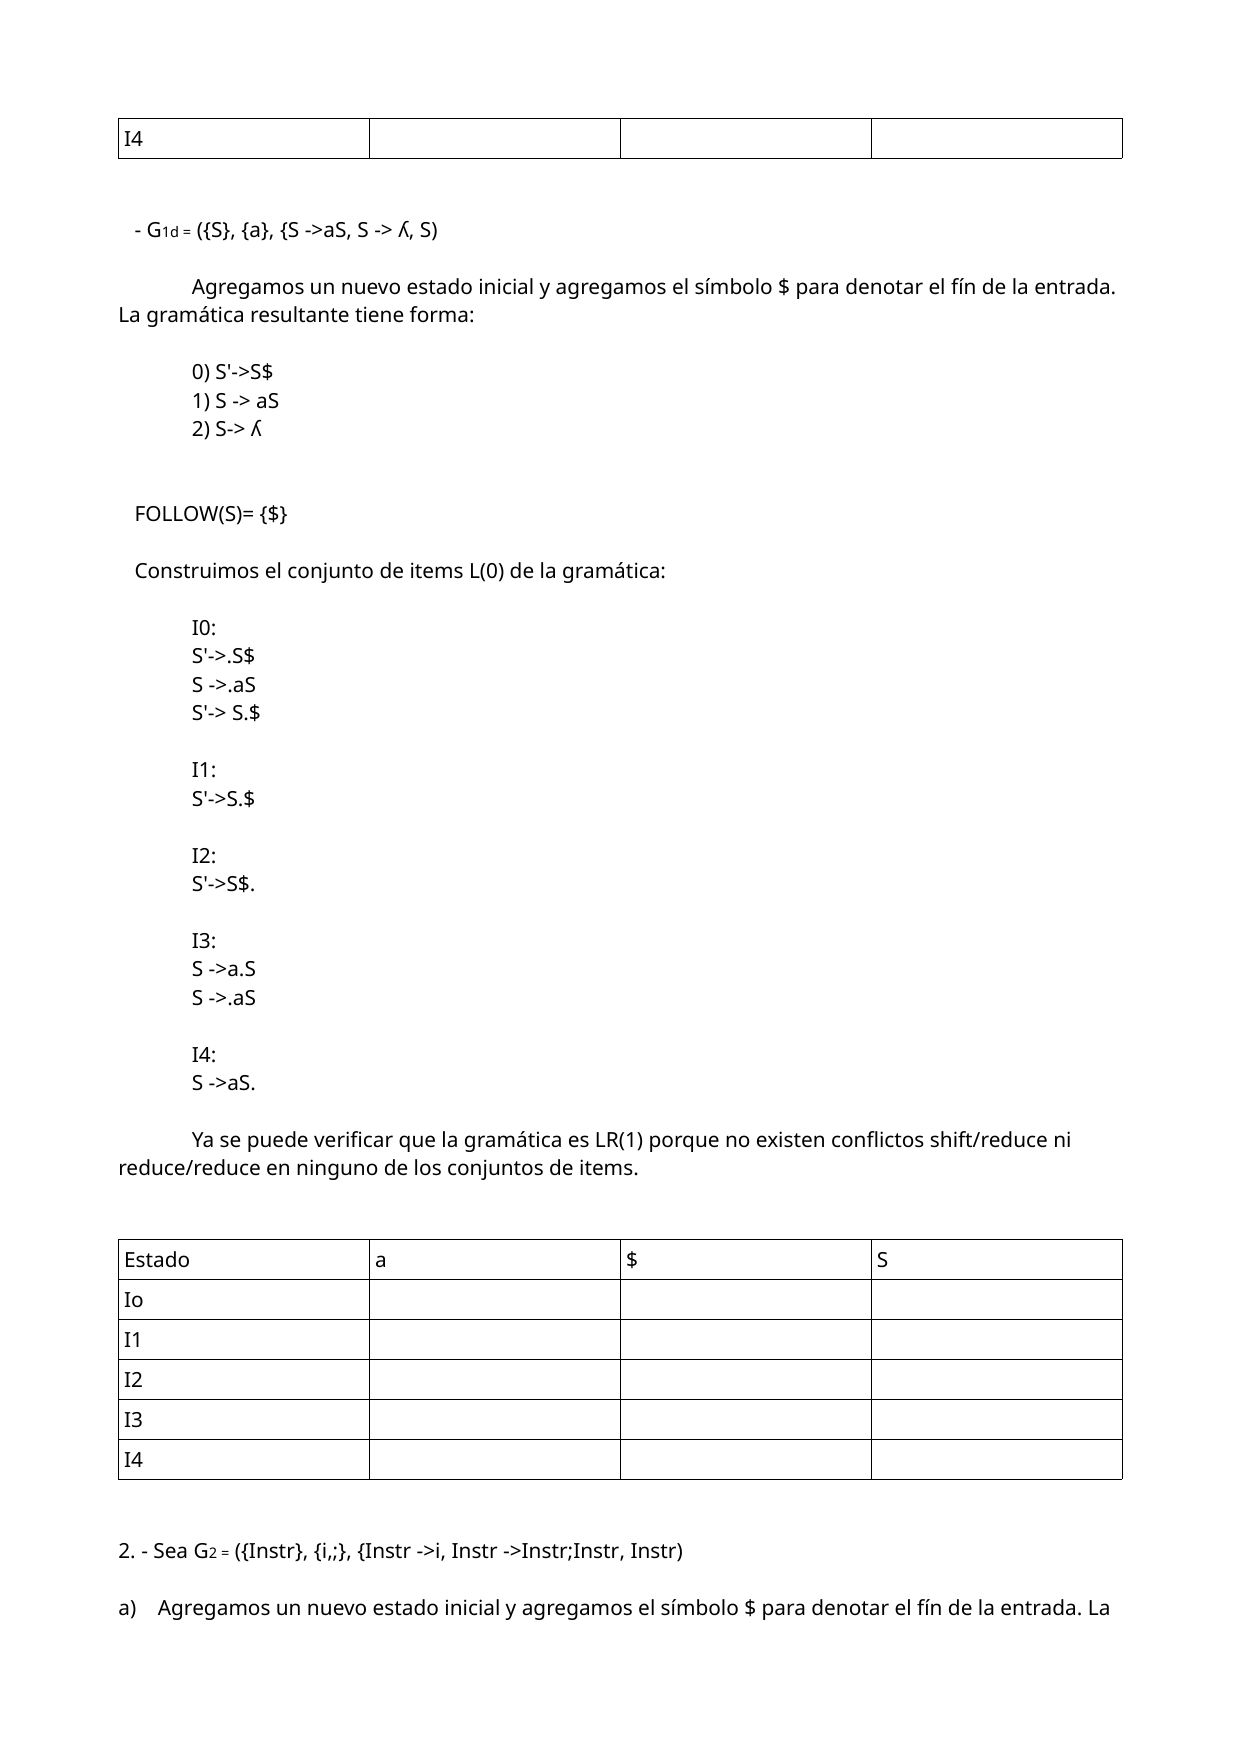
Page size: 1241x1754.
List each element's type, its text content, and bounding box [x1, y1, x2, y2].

text I0: [118, 613, 1122, 642]
table_cell [370, 1360, 620, 1399]
text S ->.aS [118, 670, 1122, 698]
text a) Agregamos un nuevo estado inicial y agregamos el símbolo $ para denotar el fín de la entrada. La [118, 1593, 1122, 1621]
text 2. - Sea G2 = ({Instr}, {i,;}, {Instr ->i, Instr ->Instr;Instr, Instr) [118, 1536, 1122, 1564]
table_cell I2 [119, 1360, 369, 1399]
table_cell I4 [119, 119, 369, 158]
table_cell [370, 1320, 620, 1359]
text Ya se puede verificar que la gramática es LR(1) porque no existen conflictos shift/reduce ni reduce/reduce en ninguno de los conjuntos de items. [118, 1125, 1122, 1182]
table_cell [621, 1280, 871, 1319]
text 1) S -> aS [118, 386, 1122, 414]
table_cell [872, 1400, 1122, 1439]
table_header $ [621, 1240, 871, 1279]
text I4: [118, 1040, 1122, 1068]
text S ->a.S [118, 954, 1122, 983]
text S'->S$. [118, 869, 1122, 898]
text S'->S.$ [118, 784, 1122, 812]
text 0) S'->S$ [118, 357, 1122, 386]
table_cell Io [119, 1280, 369, 1319]
table_cell I3 [119, 1400, 369, 1439]
table_cell [621, 1360, 871, 1399]
table_header a [370, 1240, 620, 1279]
table_cell [370, 1440, 620, 1479]
text I1: [118, 755, 1122, 784]
text 2) S-> ʎ [118, 414, 1122, 443]
text Agregamos un nuevo estado inicial y agregamos el símbolo $ para denotar el fín de la entrada. La gramática resultante tiene forma: [118, 272, 1122, 329]
text S'-> S.$ [118, 698, 1122, 727]
text I3: [118, 926, 1122, 954]
table_cell [370, 119, 620, 158]
table_cell I4 [119, 1440, 369, 1479]
table_cell [872, 1280, 1122, 1319]
table_header Estado [119, 1240, 369, 1279]
text S ->aS. [118, 1068, 1122, 1097]
table_cell [621, 119, 871, 158]
table_cell [621, 1440, 871, 1479]
table_cell [621, 1320, 871, 1359]
table_cell I1 [119, 1320, 369, 1359]
text S'->.S$ [118, 642, 1122, 670]
text I2: [118, 841, 1122, 869]
text FOLLOW(S)= {$} [118, 499, 1122, 528]
table_cell [370, 1400, 620, 1439]
table_header S [872, 1240, 1122, 1279]
text Construimos el conjunto de items L(0) de la gramática: [118, 556, 1122, 585]
text - G1d = ({S}, {a}, {S ->aS, S -> ʎ, S) [118, 215, 1122, 243]
table_cell [872, 1320, 1122, 1359]
table_cell [872, 1440, 1122, 1479]
table_cell [621, 1400, 871, 1439]
table_cell [872, 119, 1122, 158]
table_cell [370, 1280, 620, 1319]
table_cell [872, 1360, 1122, 1399]
text S ->.aS [118, 983, 1122, 1011]
